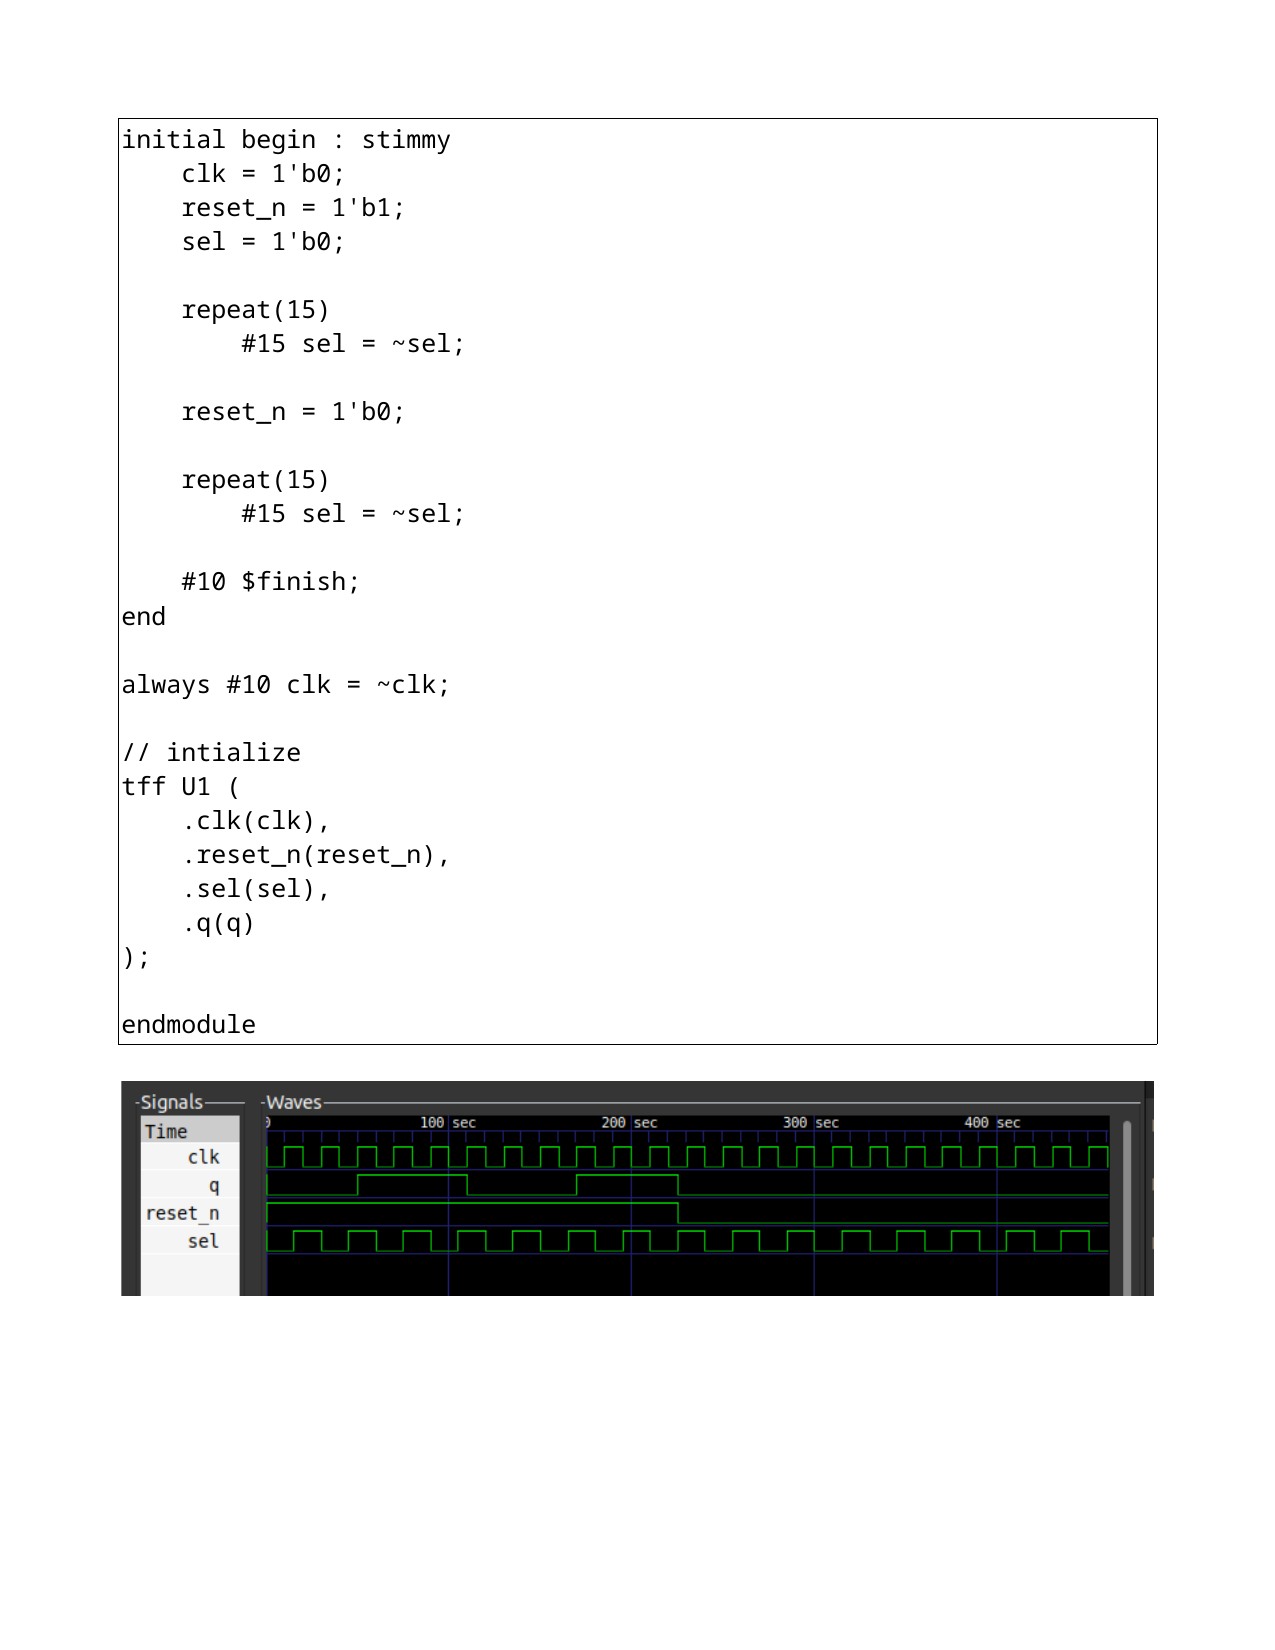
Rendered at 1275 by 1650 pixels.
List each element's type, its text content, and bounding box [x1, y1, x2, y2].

text .sel(sel), [119, 867, 1157, 902]
text always #10 clk = ~clk; [119, 663, 1157, 700]
text tff U1 ( [119, 765, 1157, 799]
text .clk(clk), [119, 799, 1157, 833]
text sel = 1'b0; [119, 220, 1157, 257]
text #10 $finish; [119, 561, 1157, 595]
text reset_n = 1'b0; [119, 391, 1157, 428]
text reset_n = 1'b1; [119, 186, 1157, 220]
picture [121, 1081, 1154, 1296]
text .reset_n(reset_n), [119, 833, 1157, 867]
text initial begin : stimmy [119, 119, 1157, 152]
text repeat(15) [119, 459, 1157, 493]
text .q(q) [119, 902, 1157, 936]
text repeat(15) [119, 288, 1157, 322]
text // intialize [119, 731, 1157, 765]
text ); [119, 936, 1157, 973]
text #15 sel = ~sel; [119, 493, 1157, 530]
text endmodule [119, 1004, 1157, 1044]
text end [119, 595, 1157, 632]
text #15 sel = ~sel; [119, 322, 1157, 360]
text clk = 1'b0; [119, 152, 1157, 186]
